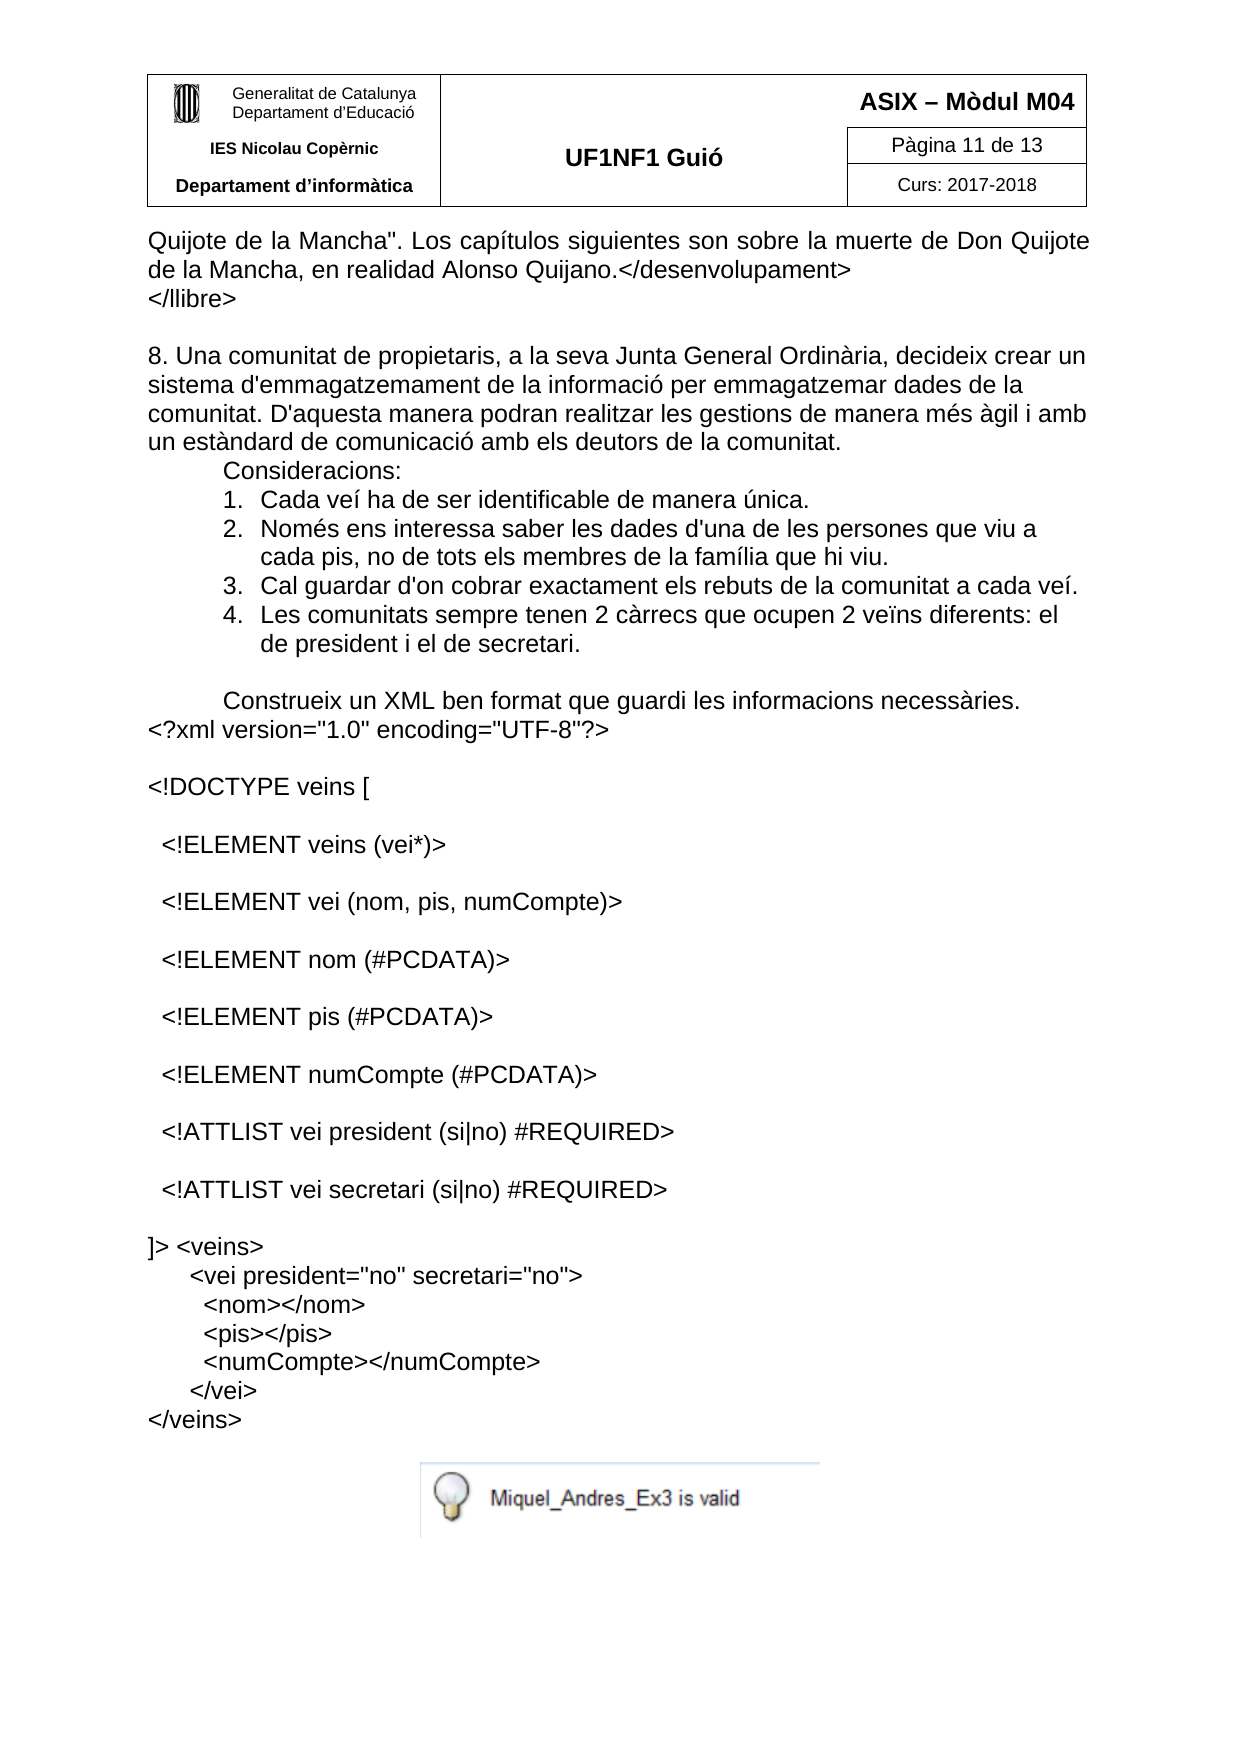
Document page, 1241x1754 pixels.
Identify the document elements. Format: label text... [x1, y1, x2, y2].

text <!ELEMENT numCompte (#PCDATA)> [148, 1060, 1092, 1088]
text </vei> [148, 1376, 1092, 1405]
text </veins> [148, 1405, 1092, 1433]
text <!ATTLIST vei president (si|no) #REQUIRED> [148, 1117, 1092, 1146]
text <vei president="no" secretari="no"> [148, 1261, 1092, 1290]
text <!ELEMENT pis (#PCDATA)> [148, 1002, 1092, 1031]
text </llibre> [148, 283, 1092, 312]
picture [420, 1462, 820, 1538]
text Quijote de la Mancha". Los capítulos siguientes son sobre la muerte de Don Quijote de la Mancha, en realidad Alonso Quijano.</desenvolupament> [148, 226, 1092, 283]
text <!ELEMENT nom (#PCDATA)> [148, 945, 1092, 973]
list Només ens interessa saber les dades d'una de les persones que viu a cada pis, no de tots els membres de la família que hi viu. [223, 513, 1092, 571]
list Les comunitats sempre tenen 2 càrrecs que ocupen 2 veïns diferents: el de president i el de secretari. [223, 600, 1092, 657]
list Cal guardar d'on cobrar exactament els rebuts de la comunitat a cada veí. [223, 571, 1092, 600]
text <?xml version="1.0" encoding="UTF-8"?> [148, 715, 1092, 743]
text 8. Una comunitat de propietaris, a la seva Junta General Ordinària, decideix crear un sistema d'emmagatzemament de la informació per emmagatzemar dades de la comunitat. D'aquesta manera podran realitzar les gestions de manera més àgil i amb un estàndard de comunicació amb els deutors de la comunitat. [148, 341, 1092, 456]
text <!DOCTYPE veins [ [148, 772, 1092, 801]
text <numCompte></numCompte> [148, 1347, 1092, 1376]
list Consideracions: [185, 456, 1092, 485]
text <pis></pis> [148, 1318, 1092, 1347]
text ]> <veins> [148, 1232, 1092, 1261]
text <!ELEMENT vei (nom, pis, numCompte)> [148, 887, 1092, 916]
text <!ELEMENT veins (vei*)> [148, 830, 1092, 858]
list Construeix un XML ben format que guardi les informacions necessàries. [185, 686, 1092, 715]
text <nom></nom> [148, 1290, 1092, 1318]
list Cada veí ha de ser identificable de manera única. [223, 485, 1092, 513]
text <!ATTLIST vei secretari (si|no) #REQUIRED> [148, 1175, 1092, 1203]
